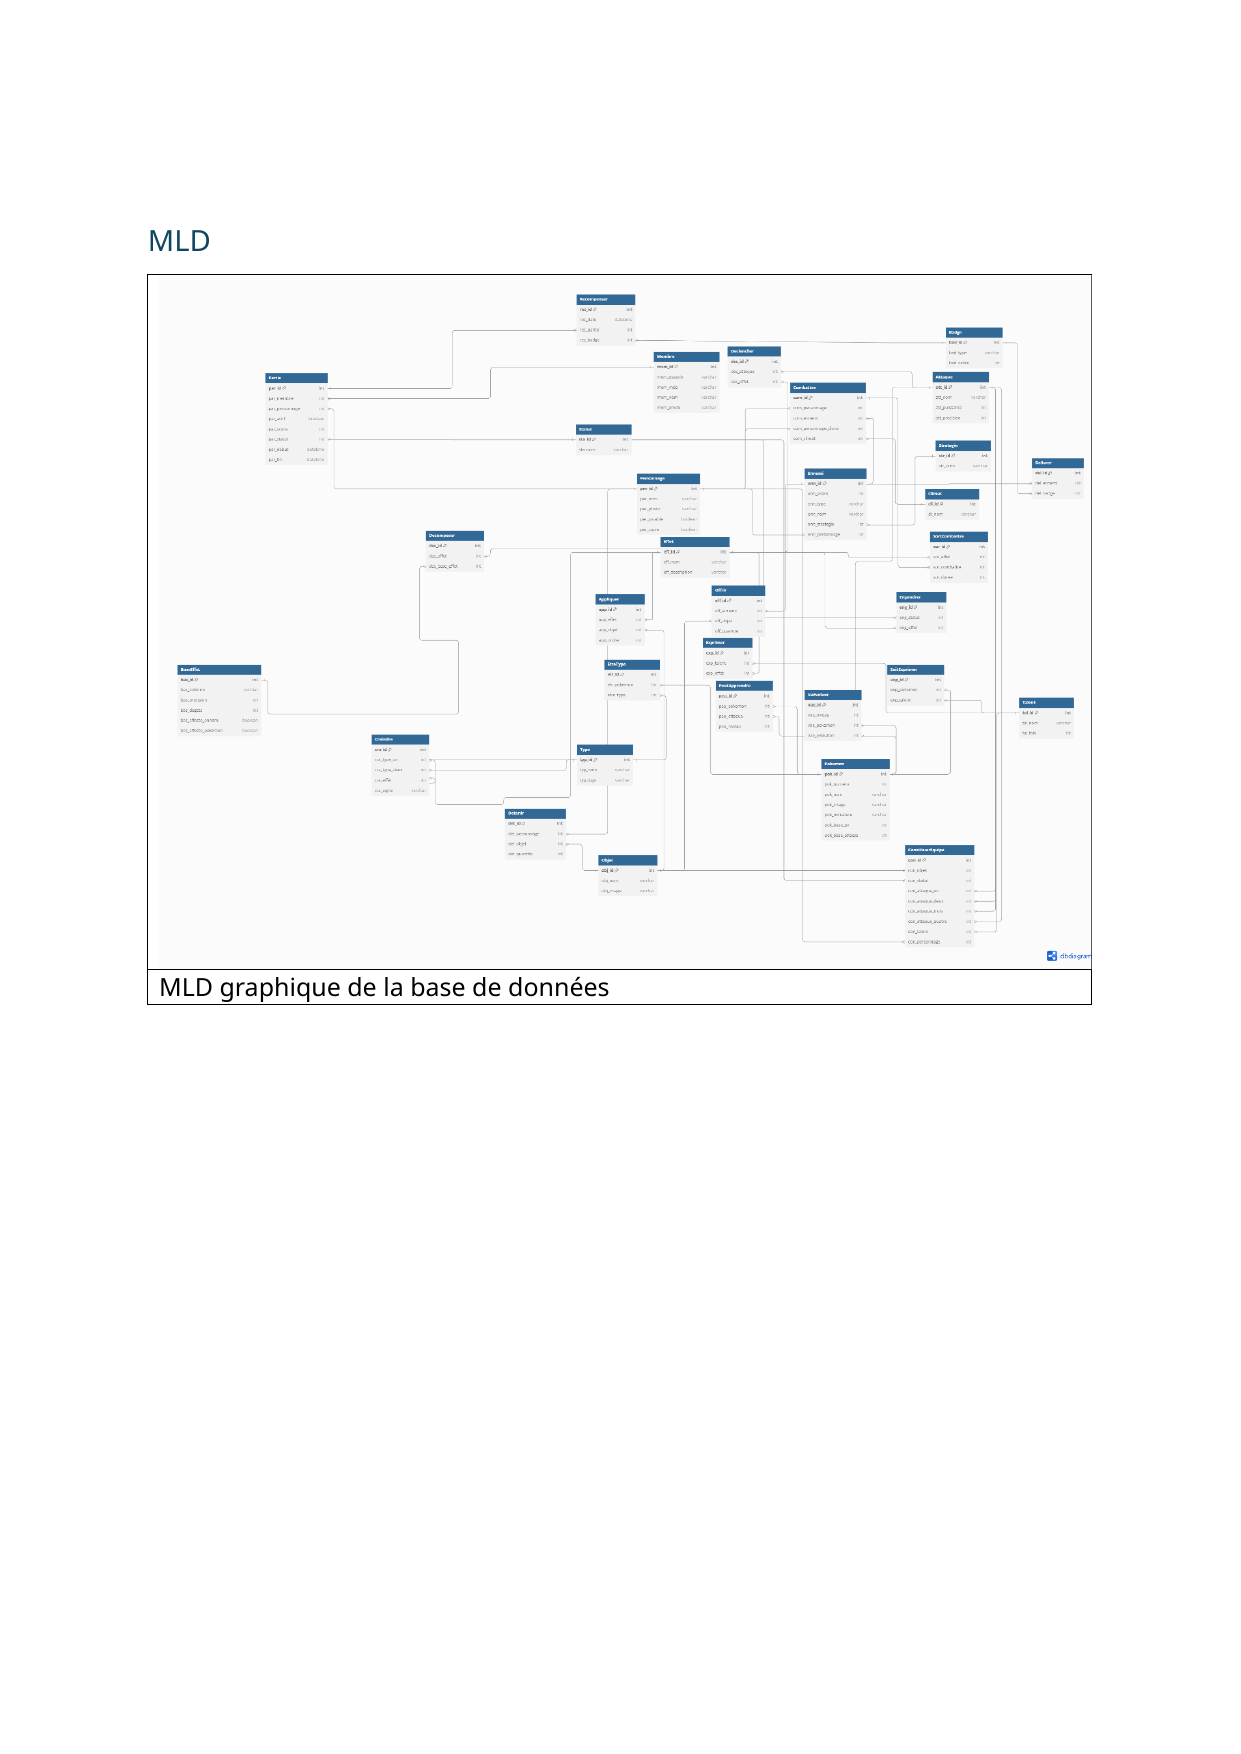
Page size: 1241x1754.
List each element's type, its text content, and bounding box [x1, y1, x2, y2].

table_header [148, 275, 158, 969]
subtitle MLD [148, 220, 1093, 260]
table_cell MLD graphique de la base de données [148, 970, 1091, 1004]
